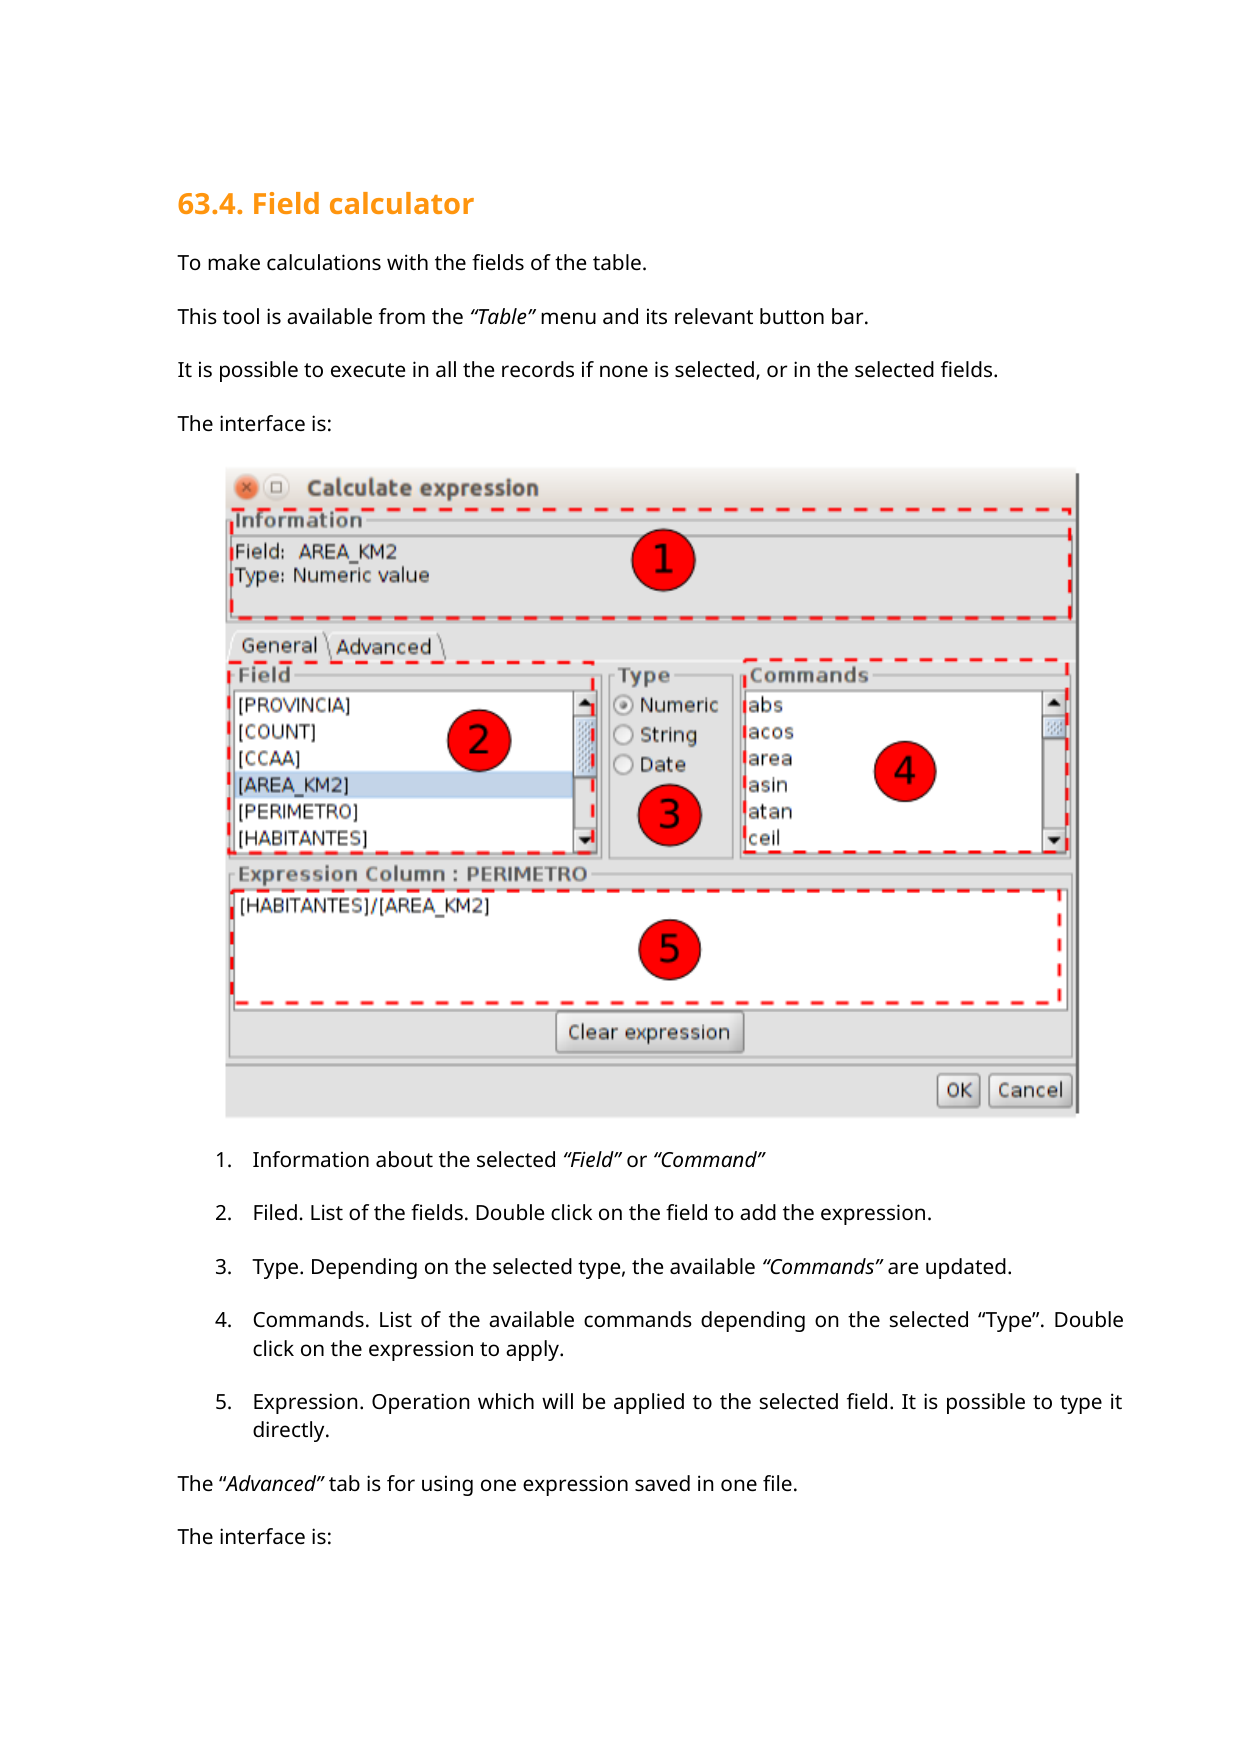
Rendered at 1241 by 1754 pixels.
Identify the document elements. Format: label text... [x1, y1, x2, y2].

list Expression. Operation which will be applied to the selected field. It is possible to type it directly. [215, 1387, 1125, 1444]
text This tool is available from the “Table” menu and its relevant button bar. [177, 302, 1125, 330]
text To make calculations with the fields of the table. [177, 248, 1125, 277]
text The “Advanced” tab is for using one expression saved in one file. [177, 1469, 1125, 1497]
subtitle 63.4. Field calculator [177, 184, 1125, 223]
list Type. Depending on the selected type, the available “Commands” are updated. [215, 1252, 1125, 1280]
list Commands. List of the available commands depending on the selected “Type”. Double click on the expression to apply. [215, 1305, 1125, 1362]
text It is possible to execute in all the records if none is selected, or in the selected fields. [177, 355, 1125, 384]
text The interface is: [177, 409, 1125, 437]
list Information about the selected “Field” or “Command” [215, 1145, 1125, 1173]
text The interface is: [177, 1522, 1125, 1551]
picture [218, 462, 1084, 1120]
list Filed. List of the fields. Double click on the field to add the expression. [215, 1198, 1125, 1227]
